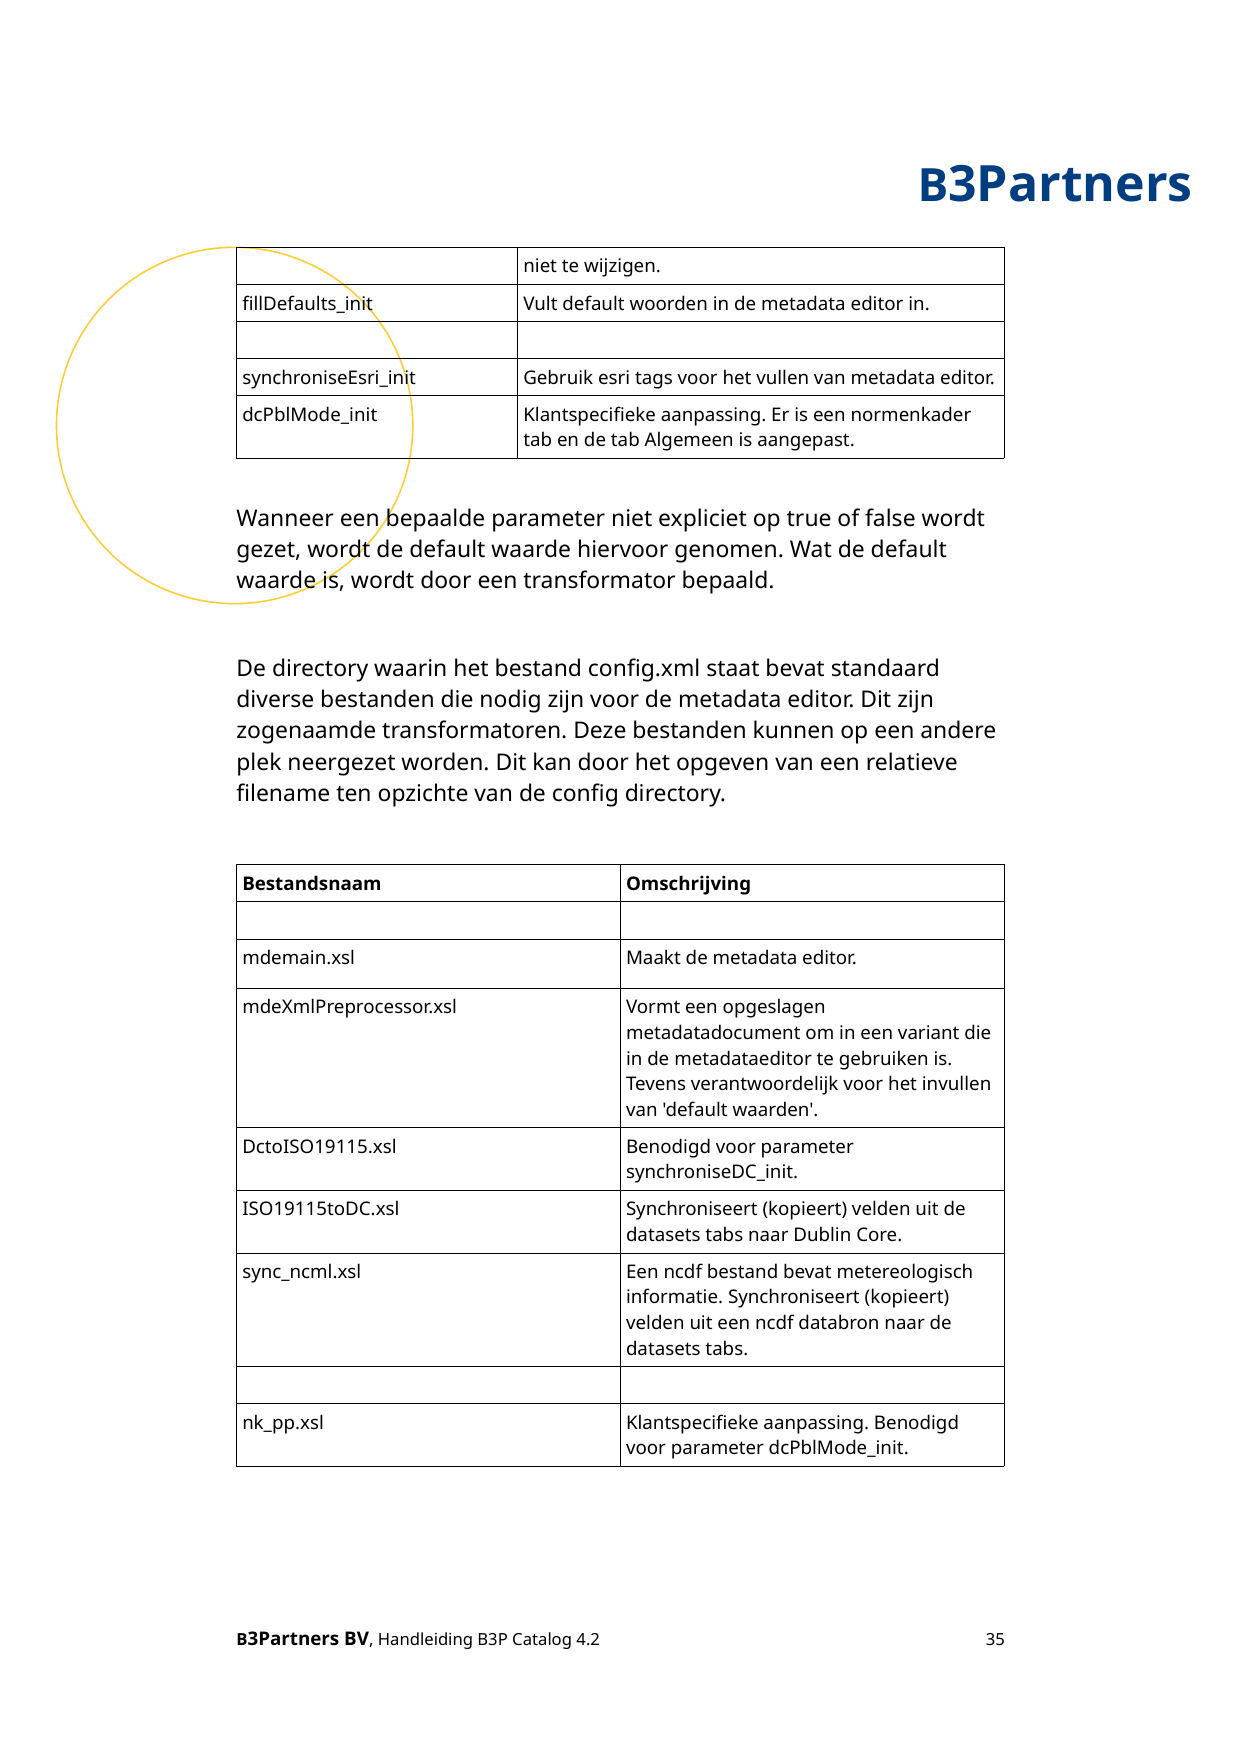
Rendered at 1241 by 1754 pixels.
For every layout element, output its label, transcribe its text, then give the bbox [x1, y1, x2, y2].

table_header Omschrijving [621, 865, 1004, 901]
table_cell DctoISO19115.xsl [237, 1128, 620, 1190]
table_cell [382, 322, 517, 358]
table_cell Maakt de metadata editor. [621, 940, 1004, 988]
table_cell nk_pp.xsl [237, 1404, 620, 1466]
table_cell [237, 1367, 620, 1403]
table_cell mdemain.xsl [237, 940, 620, 988]
table_cell synchroniseEsri_init [402, 359, 517, 395]
table_cell [518, 322, 1004, 358]
table_cell Synchroniseert (kopieert) velden uit de datasets tabs naar Dublin Core. [621, 1191, 1004, 1252]
table_cell niet te wijzigen. [518, 248, 1004, 284]
text Wanneer een bepaalde parameter niet expliciet op true of false wordt gezet, wordt de default waarde hiervoor genomen. Wat de default waarde is, wordt door een transformator bepaald. [292, 502, 1004, 596]
table_cell mdeXmlPreprocessor.xsl [237, 989, 620, 1127]
table_cell [621, 1367, 1004, 1403]
table_cell Vult default woorden in de metadata editor in. [518, 285, 1004, 321]
table_cell Vormt een opgeslagen metadatadocument om in een variant die in de metadataeditor te gebruiken is. Tevens verantwoordelijk voor het invullen van 'default waarden'. [621, 989, 1004, 1127]
table_cell Klantspecifieke aanpassing. Benodigd voor parameter dcPblMode_init. [621, 1404, 1004, 1466]
table_cell sync_ncml.xsl [237, 1254, 620, 1366]
table_cell ISO19115toDC.xsl [237, 1191, 620, 1252]
table_cell Klantspecifieke aanpassing. Er is een normenkader tab en de tab Algemeen is aangepast. [518, 396, 1004, 458]
table_cell Een ncdf bestand bevat metereologisch informatie. Synchroniseert (kopieert) velden uit een ncdf databron naar de datasets tabs. [621, 1254, 1004, 1366]
table_cell Gebruik esri tags voor het vullen van metadata editor. [518, 359, 1004, 395]
table_cell fillDefaults_init [347, 285, 517, 321]
table_cell [265, 248, 517, 284]
table_cell Benodigd voor parameter synchroniseDC_init. [621, 1128, 1004, 1190]
table_cell [621, 902, 1004, 938]
table_cell [237, 902, 620, 938]
table_header Bestandsnaam [237, 865, 620, 901]
text De directory waarin het bestand config.xml staat bevat standaard diverse bestanden die nodig zijn voor de metadata editor. Dit zijn zogenaamde transformatoren. Deze bestanden kunnen op een andere plek neergezet worden. Dit kan door het opgeven van een relatieve filename ten opzichte van de config directory. [236, 652, 1004, 808]
table_cell dcPblMode_init [411, 396, 517, 458]
